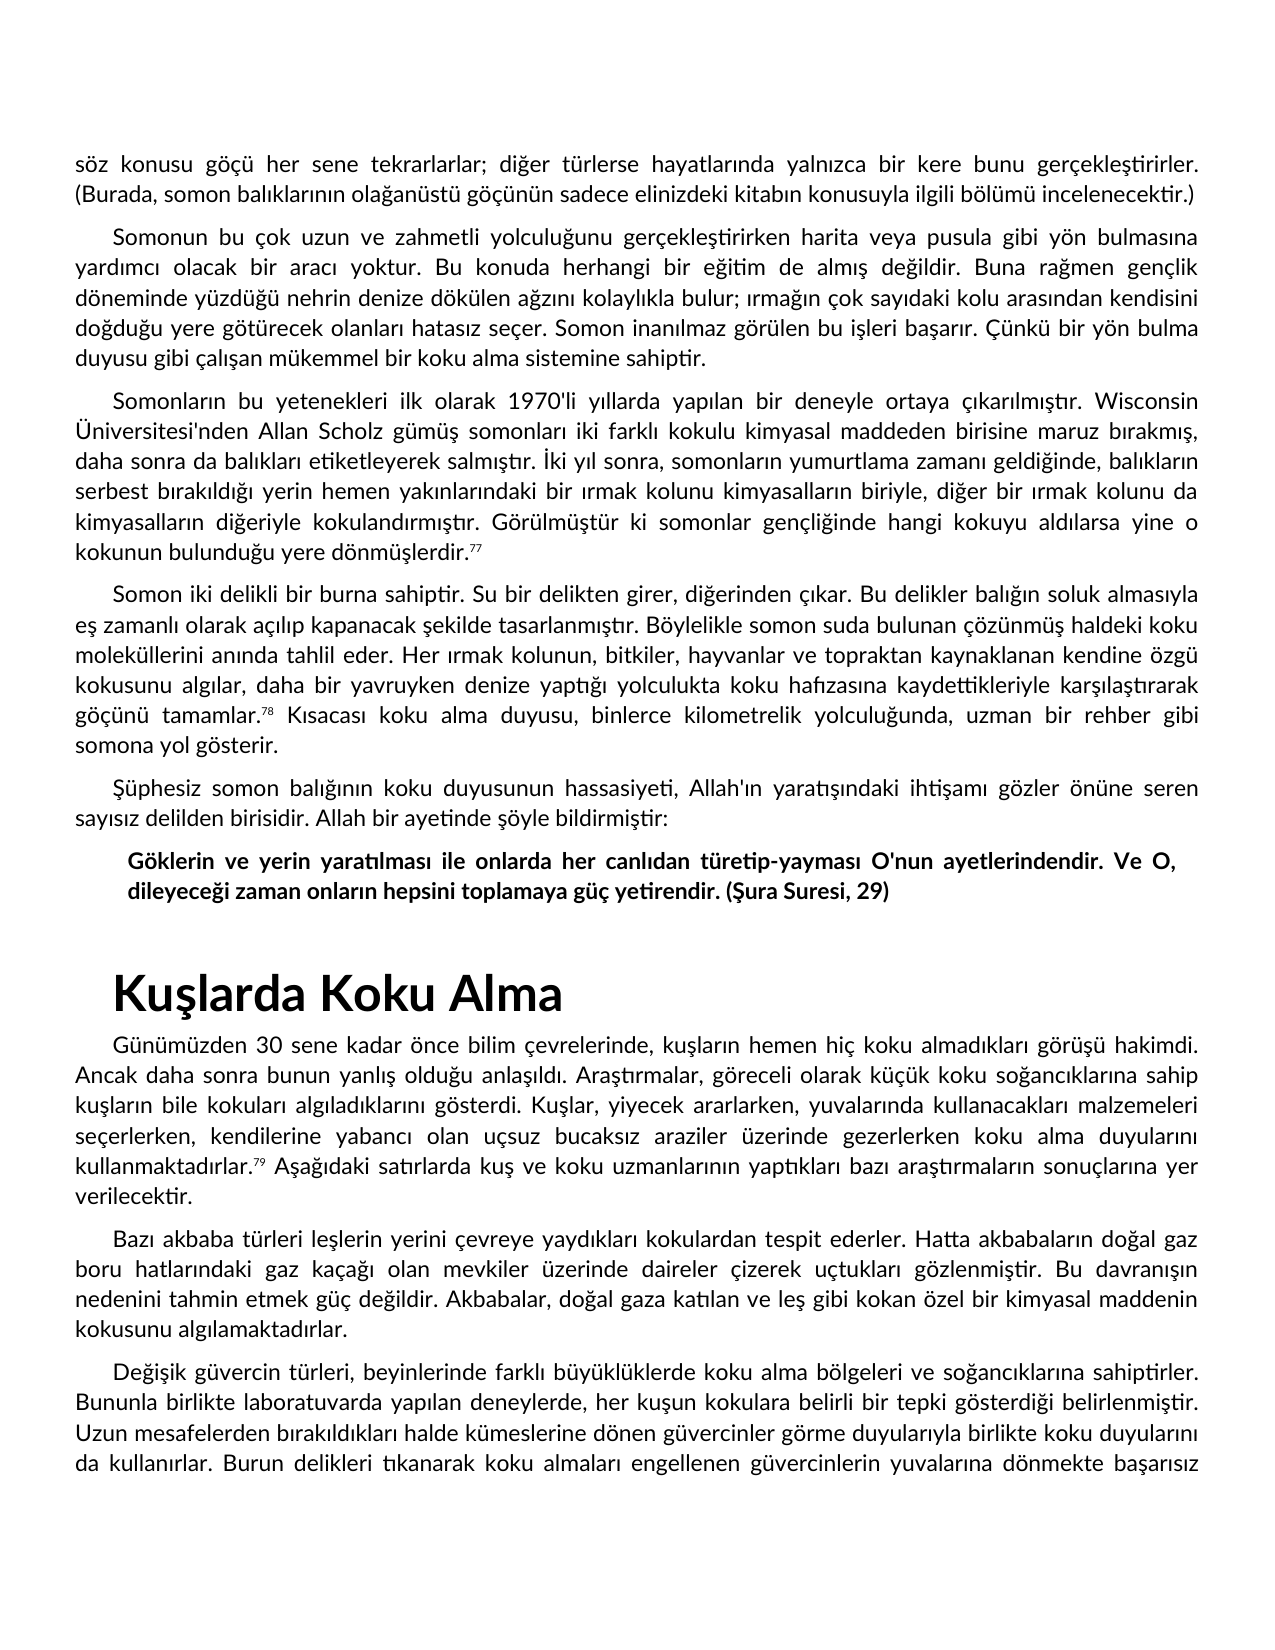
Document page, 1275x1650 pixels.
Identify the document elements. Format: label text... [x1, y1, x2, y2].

text Somonun bu çok uzun ve zahmetli yolculuğunu gerçekleştirirken harita veya pusula gibi yön bulmasına yardımcı olacak bir aracı yoktur. Bu konuda herhangi bir eğitim de almış değildir. Buna rağmen gençlik döneminde yüzdüğü nehrin denize dökülen ağzını kolaylıkla bulur; ırmağın çok sayıdaki kolu arasından kendisini doğduğu yere götürecek olanları hatasız seçer. Somon inanılmaz görülen bu işleri başarır. Çünkü bir yön bulma duyusu gibi çalışan mükemmel bir koku alma sistemine sahiptir. [75, 223, 1200, 371]
text söz konusu göçü her sene tekrarlarlar; diğer türlerse hayatlarında yalnızca bir kere bunu gerçekleştirirler. (Burada, somon balıklarının olağanüstü göçünün sadece elinizdeki kitabın konusuyla ilgili bölümü incelenecektir.) [75, 150, 1200, 208]
text Bazı akbaba türleri leşlerin yerini çevreye yaydıkları kokulardan tespit ederler. Hatta akbabaların doğal gaz boru hatlarındaki gaz kaçağı olan mevkiler üzerinde daireler çizerek uçtukları gözlenmiştir. Bu davranışın nedenini tahmin etmek güç değildir. Akbabalar, doğal gaza katılan ve leş gibi kokan özel bir kimyasal maddenin kokusunu algılamaktadırlar. [75, 1224, 1200, 1343]
text Günümüzden 30 sene kadar önce bilim çevrelerinde, kuşların hemen hiç koku almadıkları görüşü hakimdi. Ancak daha sonra bunun yanlış olduğu anlaşıldı. Araştırmalar, göreceli olarak küçük koku soğancıklarına sahip kuşların bile kokuları algıladıklarını gösterdi. Kuşlar, yiyecek ararlarken, yuvalarında kullanacakları malzemeleri seçerlerken, kendilerine yabancı olan uçsuz bucaksız araziler üzerinde gezerlerken koku alma duyularını kullanmaktadırlar.79 Aşağıdaki satırlarda kuş ve koku uzmanlarının yaptıkları bazı araştırmaların sonuçlarına yer verilecektir. [75, 1031, 1200, 1209]
text Göklerin ve yerin yaratılması ile onlarda her canlıdan türetip-yayması O'nun ayetlerindendir. Ve O, dileyeceği zaman onların hepsini toplamaya güç yetirendir. (Şura Suresi, 29) [127, 847, 1177, 904]
text Şüphesiz somon balığının koku duyusunun hassasiyeti, Allah'ın yaratışındaki ihtişamı gözler önüne seren sayısız delilden birisidir. Allah bir ayetinde şöyle bildirmiştir: [75, 774, 1200, 832]
text Somonların bu yetenekleri ilk olarak 1970'li yıllarda yapılan bir deneyle ortaya çıkarılmıştır. Wisconsin Üniversitesi'nden Allan Scholz gümüş somonları iki farklı kokulu kimyasal maddeden birisine maruz bırakmış, daha sonra da balıkları etiketleyerek salmıştır. İki yıl sonra, somonların yumurtlama zamanı geldiğinde, balıkların serbest bırakıldığı yerin hemen yakınlarındaki bir ırmak kolunu kimyasalların biriyle, diğer bir ırmak kolunu da kimyasalların diğeriyle kokulandırmıştır. Görülmüştür ki somonlar gençliğinde hangi kokuyu aldılarsa yine o kokunun bulunduğu yere dönmüşlerdir.77 [75, 386, 1200, 565]
subtitle Kuşlarda Koku Alma [112, 962, 1200, 1022]
text Somon iki delikli bir burna sahiptir. Su bir delikten girer, diğerinden çıkar. Bu delikler balığın soluk almasıyla eş zamanlı olarak açılıp kapanacak şekilde tasarlanmıştır. Böylelikle somon suda bulunan çözünmüş haldeki koku moleküllerini anında tahlil eder. Her ırmak kolunun, bitkiler, hayvanlar ve topraktan kaynaklanan kendine özgü kokusunu algılar, daha bir yavruyken denize yaptığı yolculukta koku hafızasına kaydettikleriyle karşılaştırarak göçünü tamamlar.78 Kısacası koku alma duyusu, binlerce kilometrelik yolculuğunda, uzman bir rehber gibi somona yol gösterir. [75, 580, 1200, 759]
text Değişik güvercin türleri, beyinlerinde farklı büyüklüklerde koku alma bölgeleri ve soğancıklarına sahiptirler. Bununla birlikte laboratuvarda yapılan deneylerde, her kuşun kokulara belirli bir tepki gösterdiği belirlenmiştir. Uzun mesafelerden bırakıldıkları halde kümeslerine dönen güvercinler görme duyularıyla birlikte koku duyularını da kullanırlar. Burun delikleri tıkanarak koku almaları engellenen güvercinlerin yuvalarına dönmekte başarısız [75, 1358, 1200, 1476]
